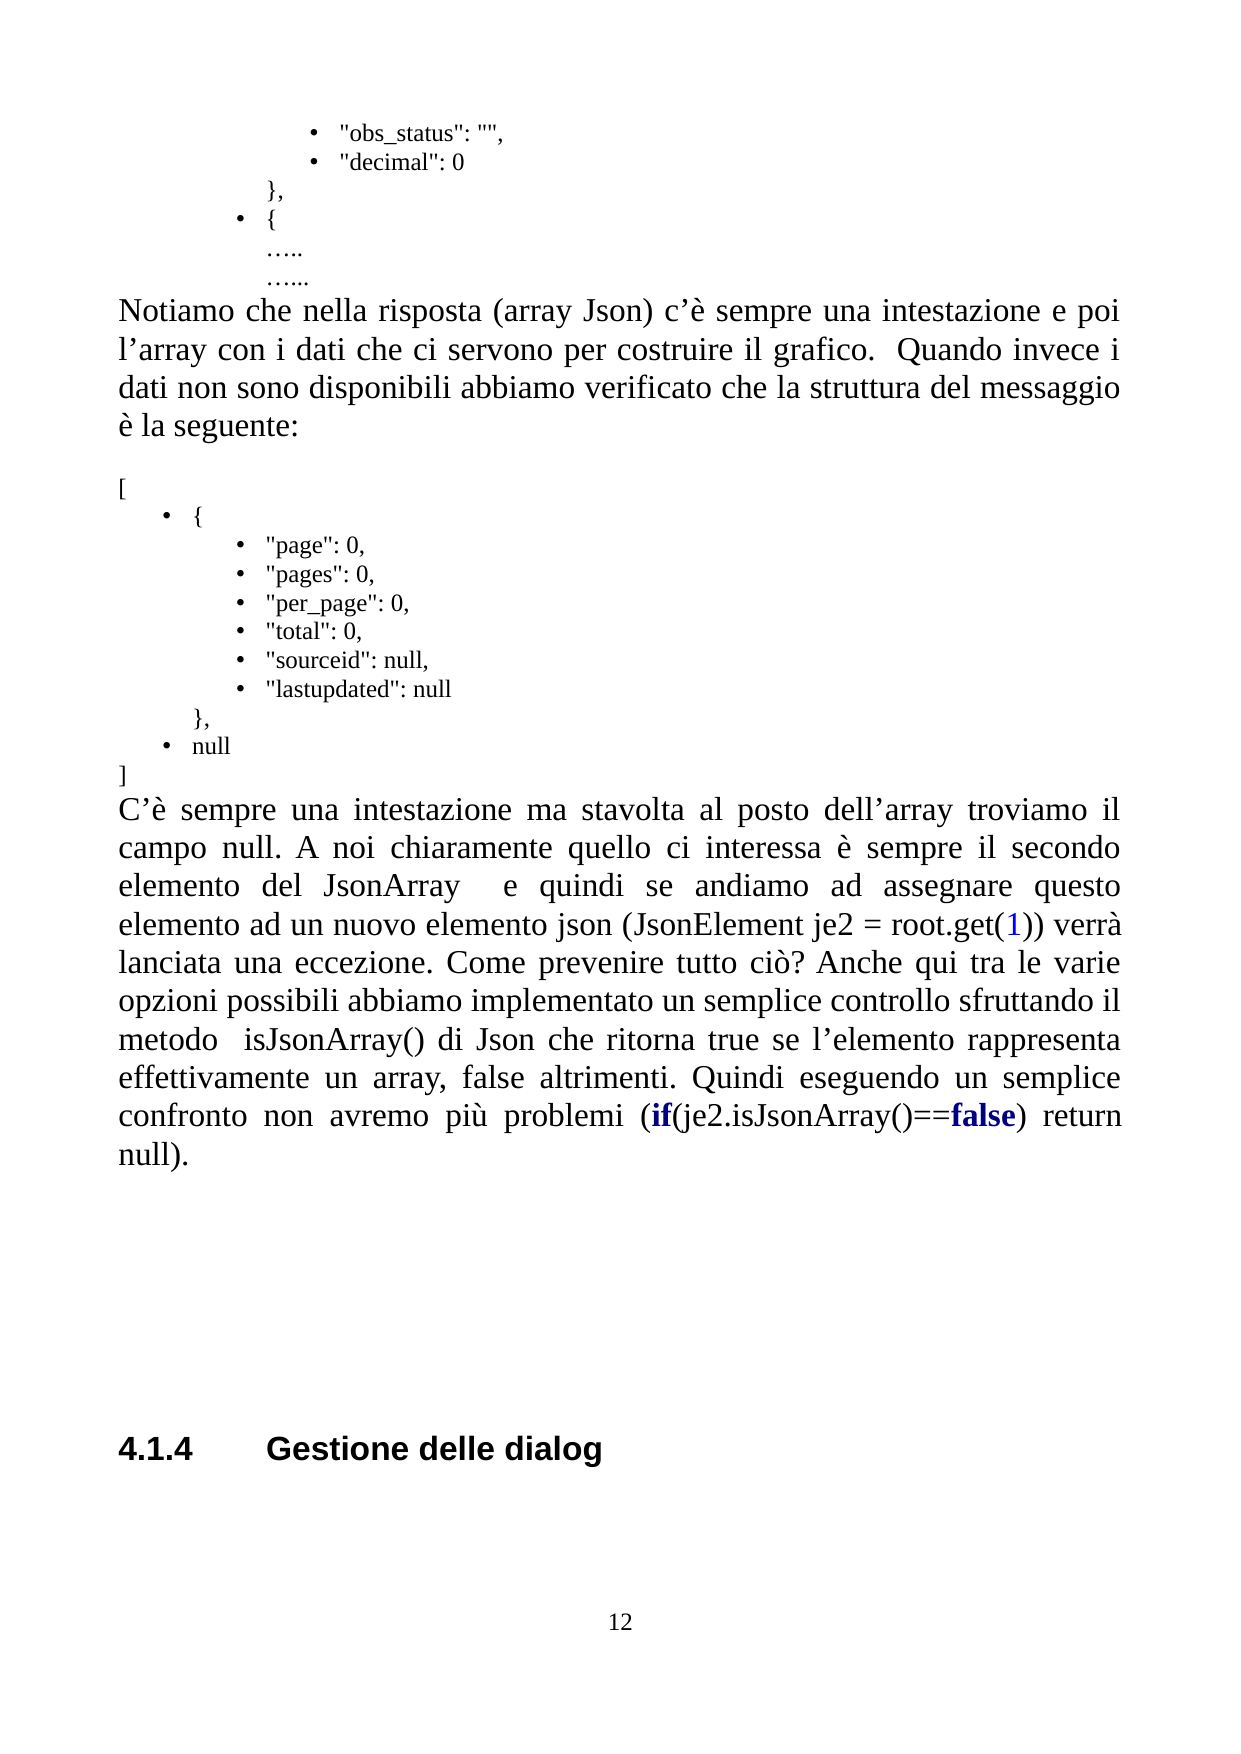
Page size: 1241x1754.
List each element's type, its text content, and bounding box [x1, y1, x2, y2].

text Notiamo che nella risposta (array Json) c’è sempre una intestazione e poi l’array con i dati che ci servono per costruire il grafico. Quando invece i dati non sono disponibili abbiamo verificato che la struttura del messaggio è la seguente: [118, 291, 1122, 444]
text ] [118, 760, 1122, 789]
list null [162, 731, 1122, 760]
subtitle 4.1.4 Gestione delle dialog [118, 1429, 1122, 1467]
list "total": 0, [236, 616, 1122, 645]
list ….. [236, 233, 1122, 262]
list "sourceid": null, [236, 645, 1122, 674]
list }, [162, 703, 1122, 731]
list "decimal": 0 [309, 147, 1122, 176]
text [ [118, 473, 1122, 501]
list "pages": 0, [236, 559, 1122, 588]
list { [236, 204, 1122, 233]
list "per_page": 0, [236, 588, 1122, 616]
list "lastupdated": null [236, 674, 1122, 703]
list }, [236, 176, 1122, 204]
list …... [236, 262, 1122, 291]
list "page": 0, [236, 530, 1122, 559]
list { [162, 501, 1122, 530]
text C’è sempre una intestazione ma stavolta al posto dell’array troviamo il campo null. A noi chiaramente quello ci interessa è sempre il secondo elemento del JsonArray e quindi se andiamo ad assegnare questo elemento ad un nuovo elemento json (JsonElement je2 = root.get(1)) verrà lanciata una eccezione. Come prevenire tutto ciò? Anche qui tra le varie opzioni possibili abbiamo implementato un semplice controllo sfruttando il metodo isJsonArray() di Json che ritorna true se l’elemento rappresenta effettivamente un array, false altrimenti. Quindi eseguendo un semplice confronto non avremo più problemi (if(je2.isJsonArray()==false) return null). [118, 789, 1122, 1172]
list "obs_status": "", [309, 118, 1122, 147]
